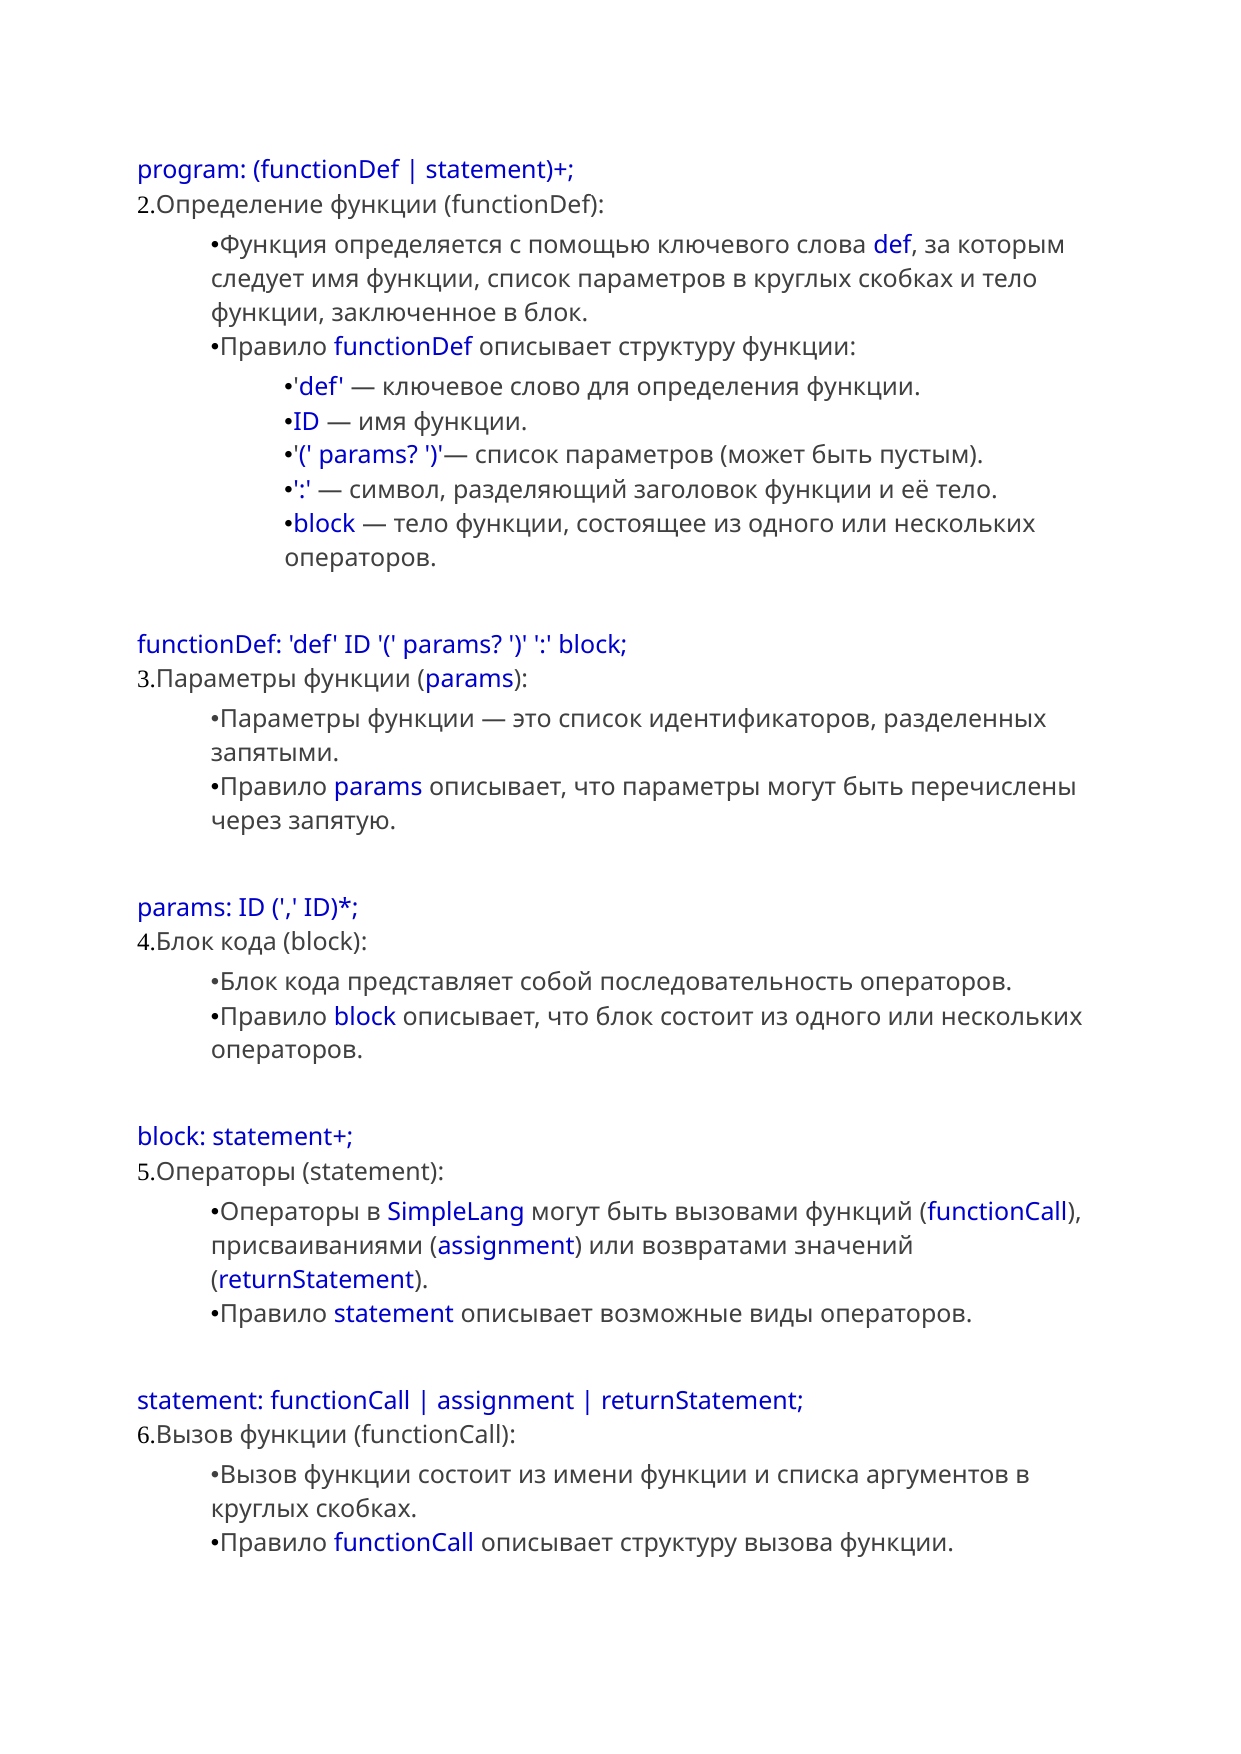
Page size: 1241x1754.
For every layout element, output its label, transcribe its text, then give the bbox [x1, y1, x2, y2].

list program: (functionDef | statement)+; [118, 152, 1122, 186]
list Правило statement описывает возможные виды операторов. [118, 1296, 1122, 1330]
list Блок кода представляет собой последовательность операторов. [118, 964, 1122, 998]
list Правило functionCall описывает структуру вызова функции. [118, 1525, 1122, 1559]
list ':' — символ, разделяющий заголовок функции и её тело. [118, 471, 1122, 505]
list ID — имя функции. [118, 403, 1122, 437]
list Операторы в SimpleLang могут быть вызовами функций (functionCall), присваиваниями (assignment) или возвратами значений (returnStatement). [118, 1193, 1122, 1296]
list Параметры функции (params): [118, 660, 1122, 694]
list Вызов функции (functionCall): [118, 1417, 1122, 1451]
list statement: functionCall | assignment | returnStatement; [118, 1382, 1122, 1417]
list block — тело функции, состоящее из одного или нескольких операторов. [118, 505, 1122, 573]
list Блок кода (block): [118, 924, 1122, 958]
list params: ID (',' ID)*; [118, 890, 1122, 924]
list '(' params? ')'— список параметров (может быть пустым). [118, 437, 1122, 471]
list Функция определяется с помощью ключевого слова def, за которым следует имя функции, список параметров в круглых скобках и тело функции, заключенное в блок. [118, 227, 1122, 329]
list block: statement+; [118, 1119, 1122, 1153]
list Вызов функции состоит из имени функции и списка аргументов в круглых скобках. [118, 1457, 1122, 1525]
list Правило params описывает, что параметры могут быть перечислены через запятую. [118, 769, 1122, 837]
list Операторы (statement): [118, 1153, 1122, 1187]
list functionDef: 'def' ID '(' params? ')' ':' block; [118, 626, 1122, 660]
list Правило functionDef описывает структуру функции: [118, 329, 1122, 363]
list Определение функции (functionDef): [118, 186, 1122, 220]
list Правило block описывает, что блок состоит из одного или нескольких операторов. [118, 998, 1122, 1066]
list 'def' — ключевое слово для определения функции. [118, 369, 1122, 403]
list Параметры функции — это список идентификаторов, разделенных запятыми. [118, 701, 1122, 769]
